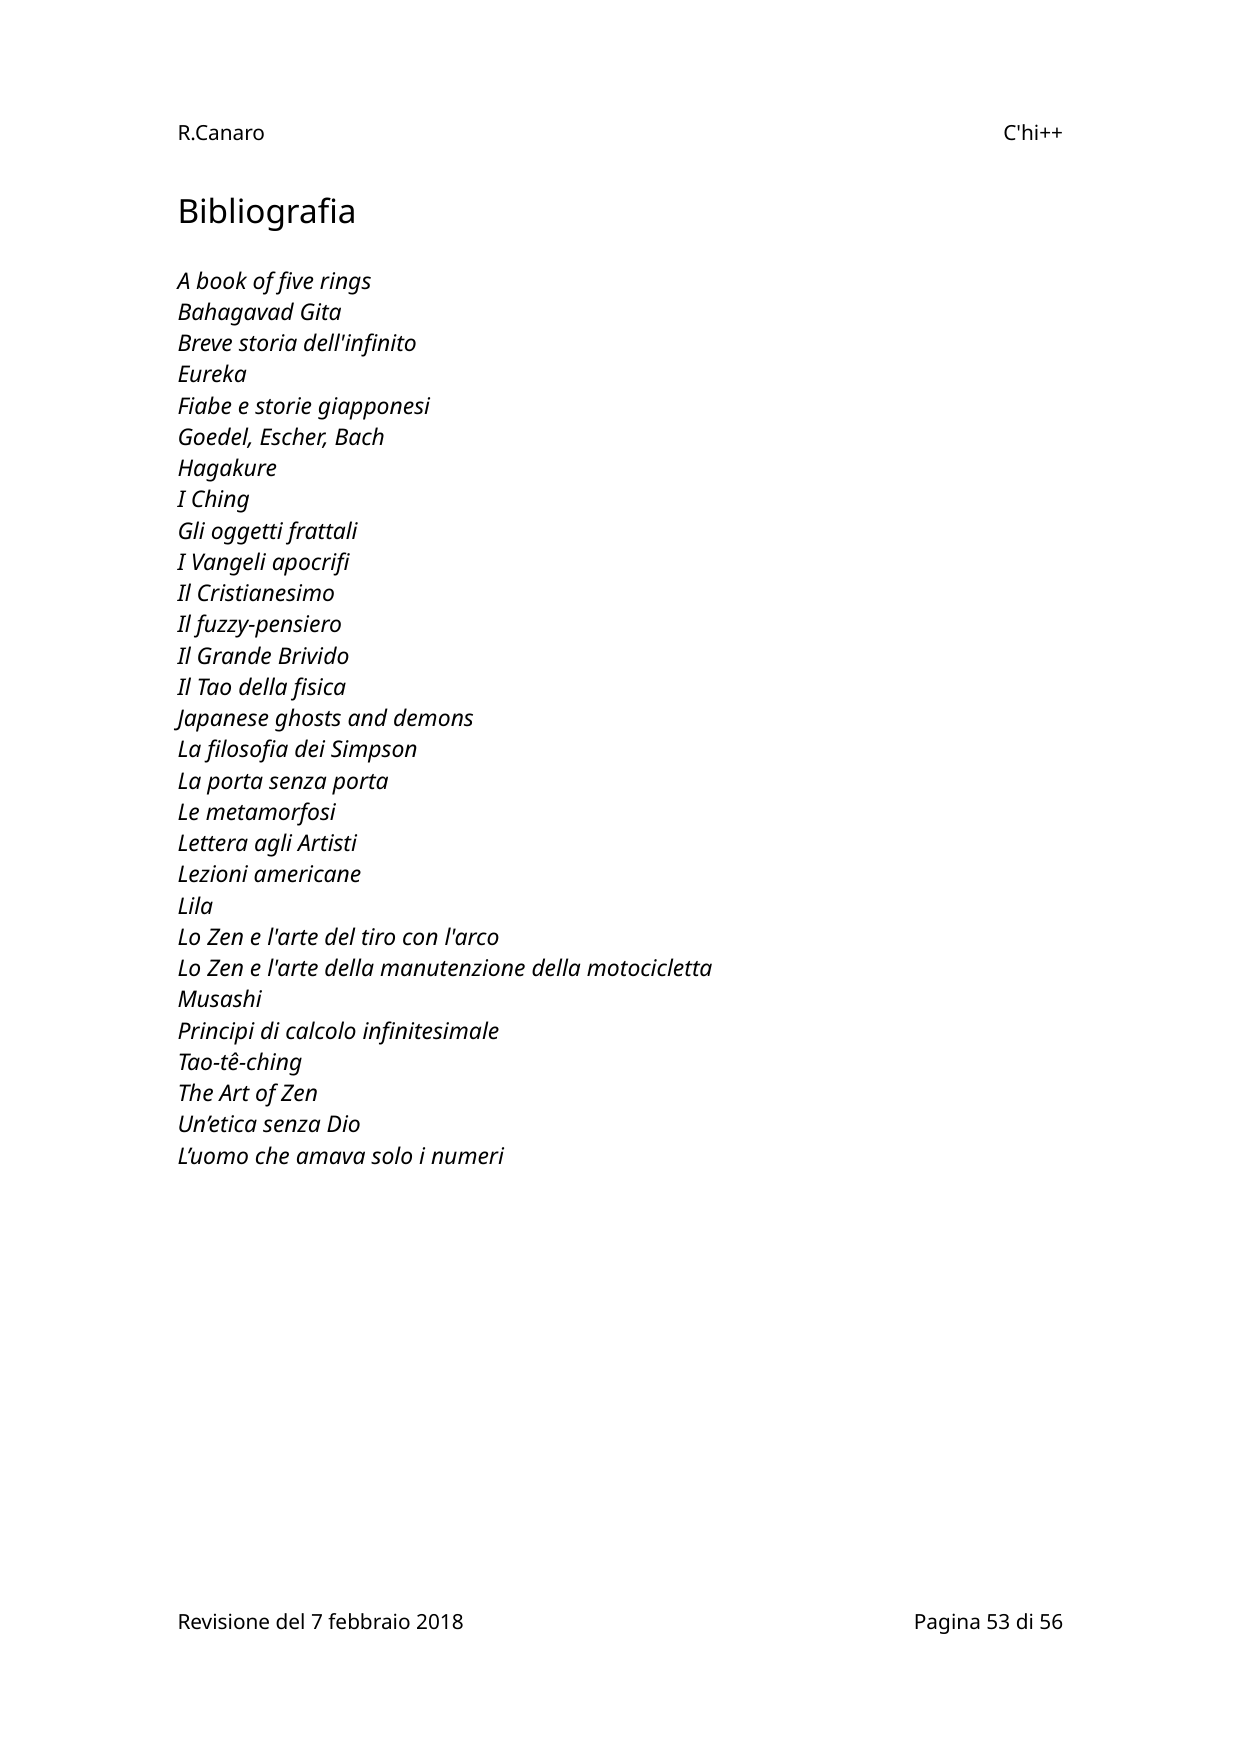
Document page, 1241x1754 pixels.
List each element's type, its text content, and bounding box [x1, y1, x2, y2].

table_cell Breve storia dell'infinito [166, 327, 931, 358]
table_cell Fiabe e storie giapponesi [166, 390, 931, 421]
table_cell Tao-tê-ching [166, 1046, 931, 1077]
table_header A book of five rings [166, 265, 931, 296]
table_cell The Art of Zen [166, 1077, 931, 1108]
table_cell Japanese ghosts and demons [166, 702, 931, 733]
table_cell Un’etica senza Dio [166, 1108, 931, 1139]
table_cell Principi di calcolo infinitesimale [166, 1015, 931, 1046]
table_cell Hagakure [166, 452, 931, 483]
table_cell L’uomo che amava solo i numeri [166, 1140, 931, 1171]
table_cell Goedel, Escher, Bach [166, 421, 931, 452]
table_cell Bahagavad Gita [166, 296, 931, 327]
table_cell Il Tao della fisica [166, 671, 931, 702]
table_cell Lettera agli Artisti [166, 827, 931, 858]
table_cell I Vangeli apocrifi [166, 546, 931, 577]
table_cell Le metamorfosi [166, 796, 931, 827]
table_cell La porta senza porta [166, 765, 931, 796]
table_cell Lo Zen e l'arte del tiro con l'arco [166, 921, 931, 952]
table_cell Il Grande Brivido [166, 640, 931, 671]
table_cell Musashi [166, 983, 931, 1014]
table_cell Eureka [166, 358, 931, 389]
table_cell I Ching [166, 483, 931, 514]
table_cell La filosofia dei Simpson [166, 733, 931, 764]
table_cell Gli oggetti frattali [166, 515, 931, 546]
table_cell Il fuzzy-pensiero [166, 608, 931, 639]
table_cell Il Cristianesimo [166, 577, 931, 608]
table_cell Lezioni americane [166, 858, 931, 889]
table_cell Lila [166, 890, 931, 921]
subtitle Bibliografia [177, 188, 1063, 233]
table_cell Lo Zen e l'arte della manutenzione della motocicletta [166, 952, 931, 983]
